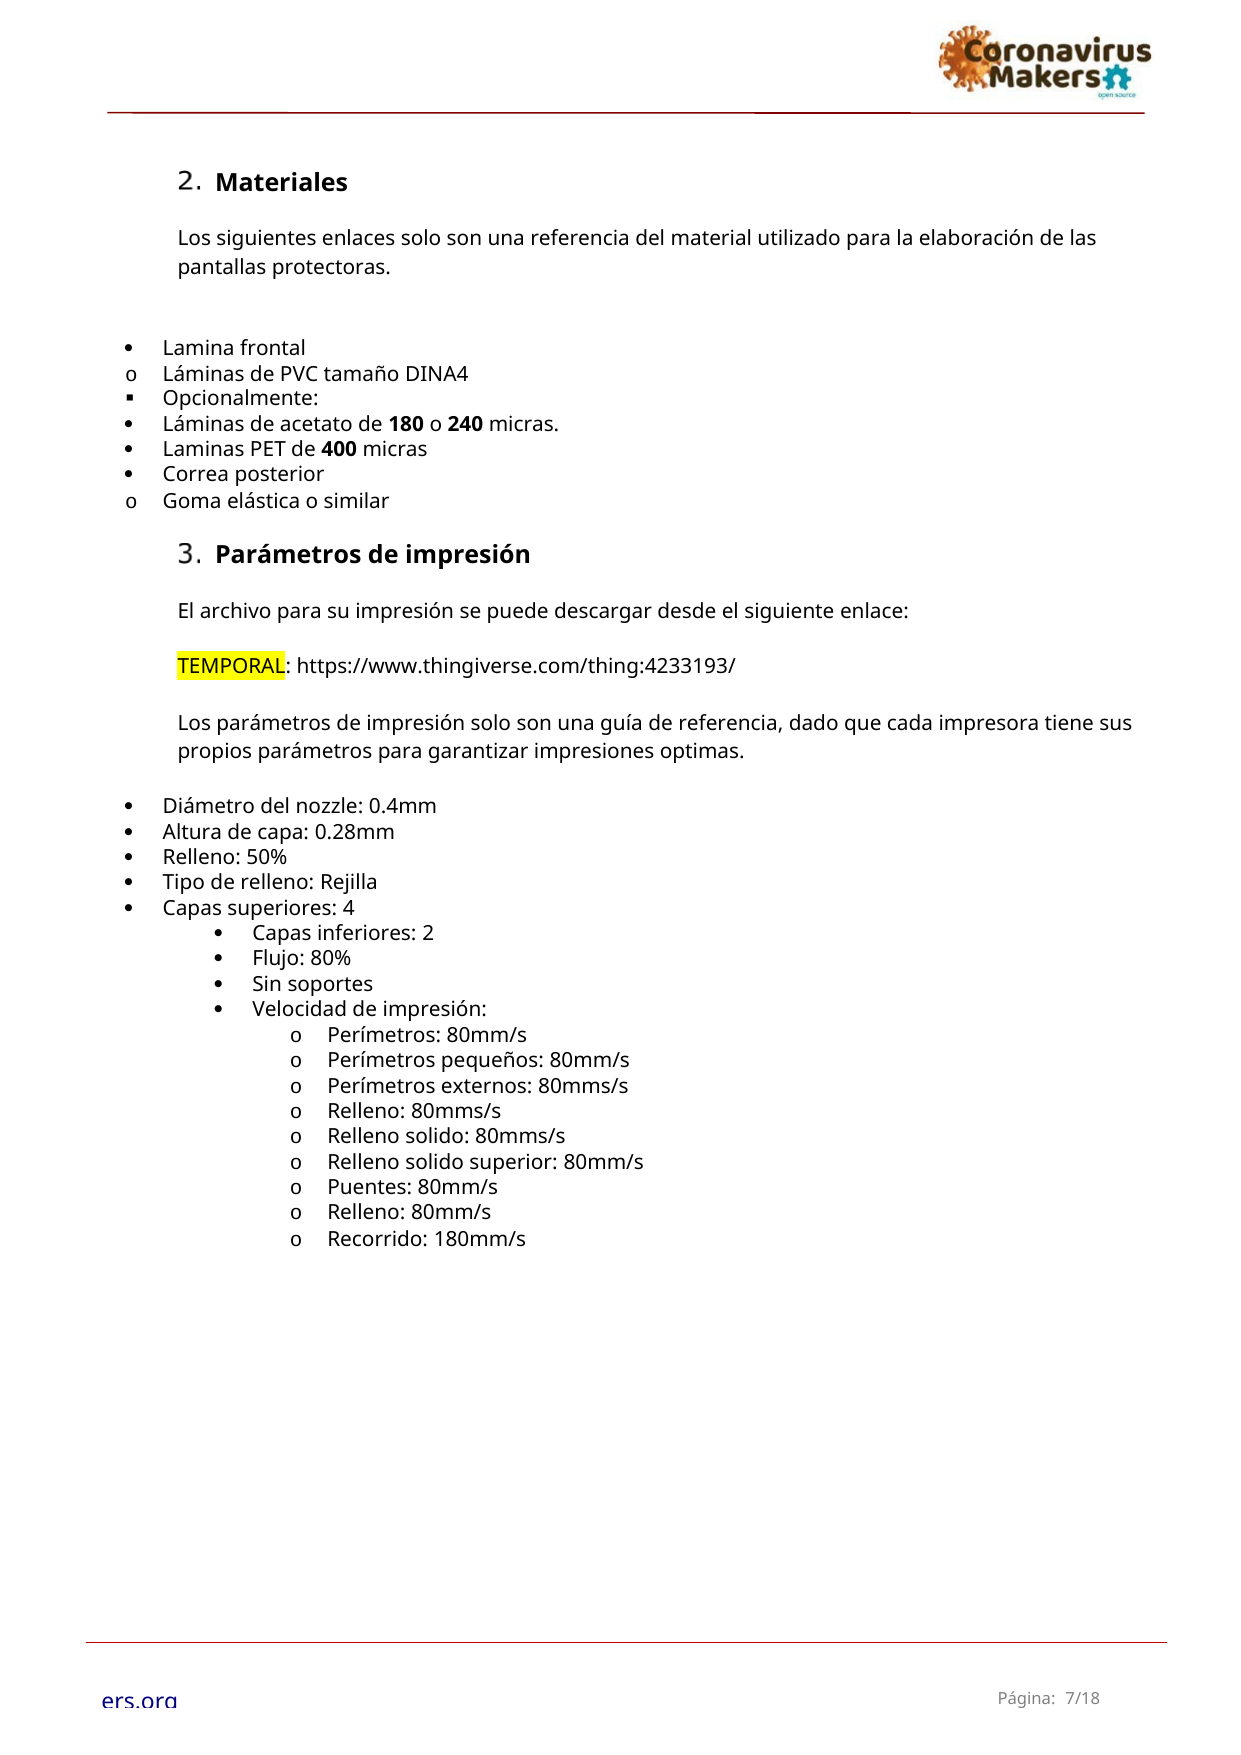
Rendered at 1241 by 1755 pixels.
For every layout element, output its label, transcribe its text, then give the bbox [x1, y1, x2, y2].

list Flujo: 80% [214, 946, 1136, 971]
text Los siguientes enlaces solo son una referencia del material utilizado para la elaboración de las pantallas protectoras. [177, 223, 1131, 280]
list Capas inferiores: 2 [214, 920, 1136, 946]
list Velocidad de impresión: [214, 996, 1136, 1021]
subtitle Parámetros de impresión [215, 537, 1136, 571]
list Tipo de relleno: Rejilla [125, 870, 1136, 895]
list Puentes: 80mm/s [289, 1174, 1136, 1199]
list Láminas de acetato de 180 o 240 micras. [125, 411, 1136, 436]
list Perímetros externos: 80mms/s [289, 1073, 1136, 1098]
text Los parámetros de impresión solo son una guía de referencia, dado que cada impresora tiene sus propios parámetros para garantizar impresiones optimas. [177, 708, 1136, 765]
list Sin soportes [214, 971, 1136, 996]
list Laminas PET de 400 micras [125, 436, 1136, 461]
list Láminas de PVC tamaño DINA4 [125, 360, 1136, 386]
text El archivo para su impresión se puede descargar desde el siguiente enlace: [177, 596, 1136, 624]
list Perímetros: 80mm/s [289, 1021, 1136, 1048]
list Relleno: 50% [125, 844, 1136, 870]
list Relleno: 80mm/s [289, 1199, 1136, 1225]
list Relleno solido: 80mms/s [289, 1124, 1136, 1149]
list Opcionalmente: [125, 386, 1136, 411]
text TEMPORAL: https://www.thingiverse.com/thing:4233193/ [177, 651, 1136, 680]
list Goma elástica o similar [125, 487, 1136, 514]
subtitle Materiales [215, 164, 1136, 198]
list Altura de capa: 0.28mm [125, 819, 1136, 844]
list Relleno: 80mms/s [289, 1098, 1136, 1124]
list Perímetros pequeños: 80mm/s [289, 1048, 1136, 1073]
list Diámetro del nozzle: 0.4mm [125, 793, 1136, 819]
list Recorrido: 180mm/s [289, 1225, 1136, 1251]
list Relleno solido superior: 80mm/s [289, 1149, 1136, 1174]
list Correa posterior [125, 461, 1136, 487]
list Capas superiores: 4 [125, 895, 1136, 920]
list Lamina frontal [125, 335, 1136, 360]
